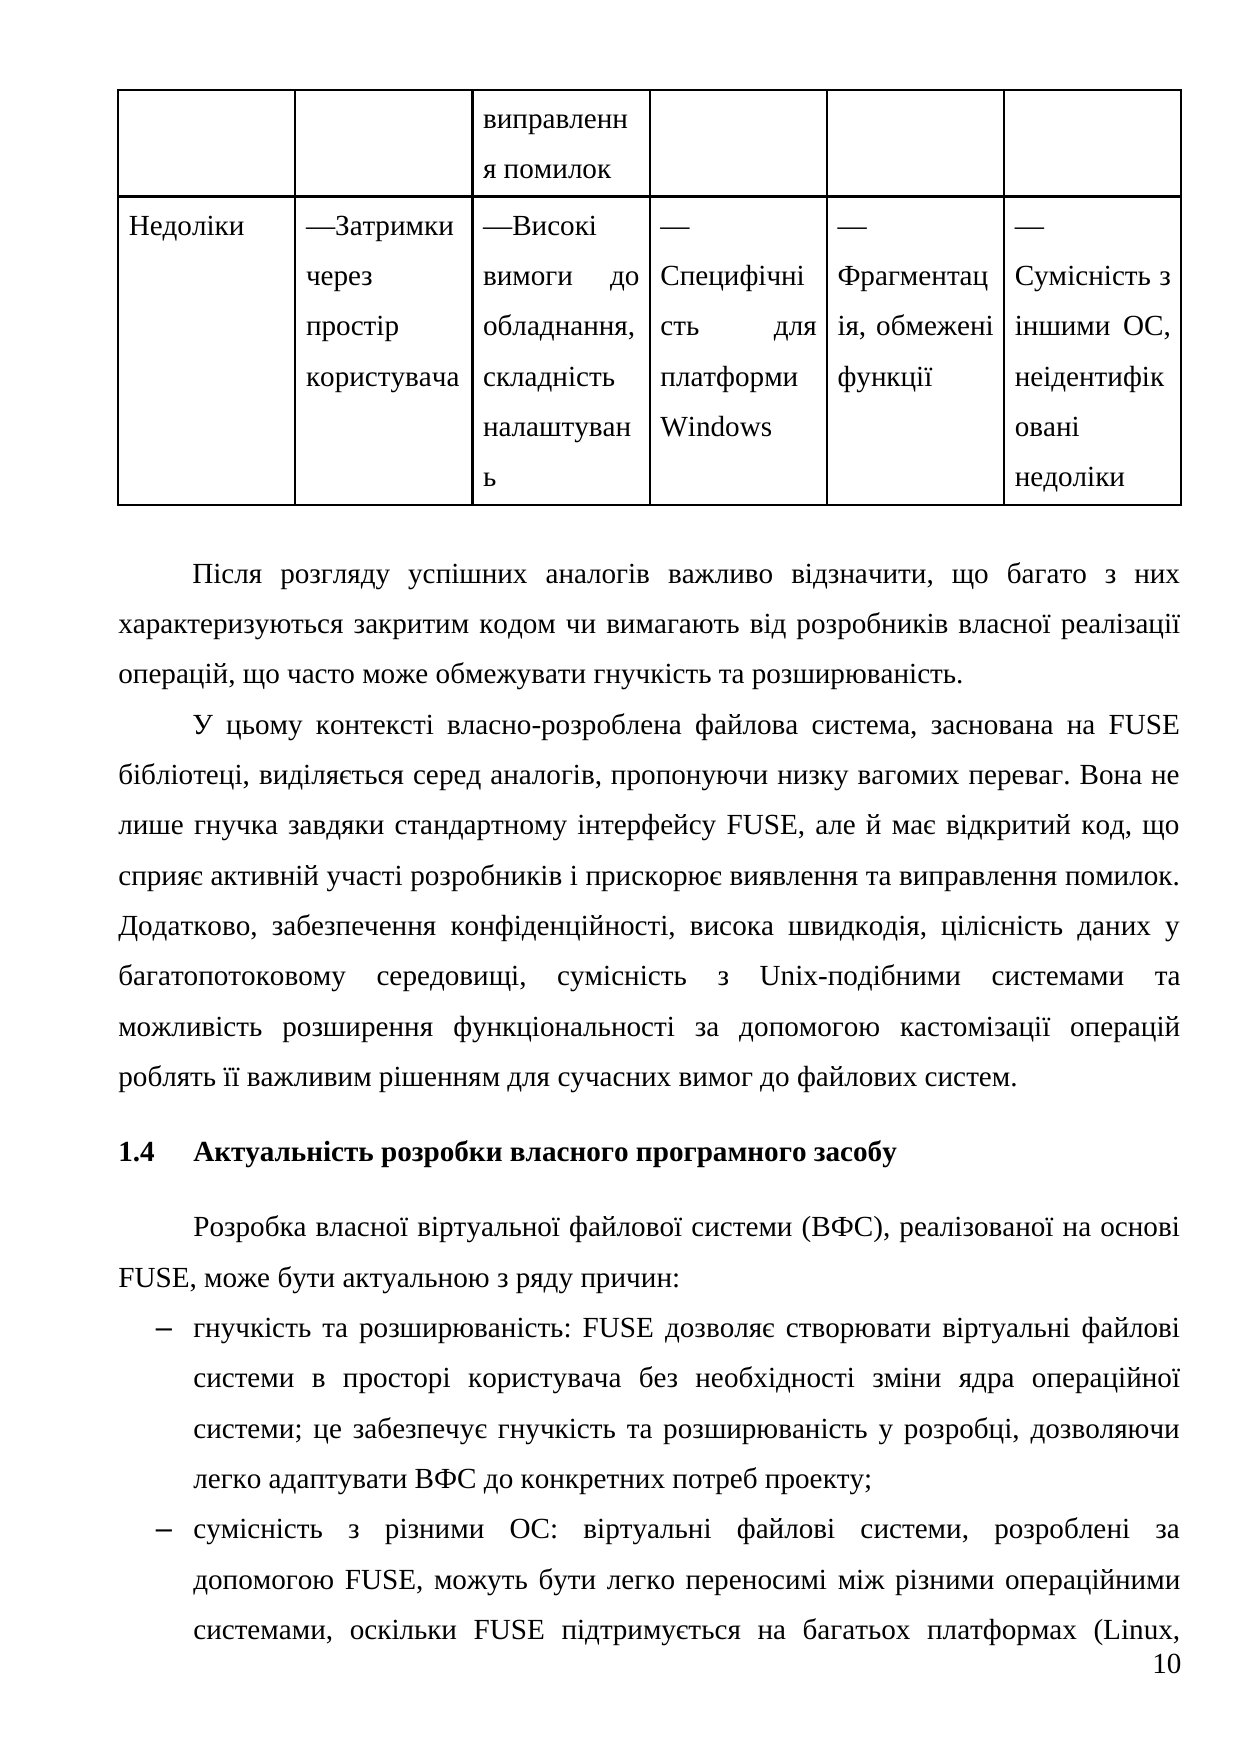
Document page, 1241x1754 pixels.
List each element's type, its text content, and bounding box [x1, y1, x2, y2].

table_cell —Затримки через простір користувача [296, 198, 471, 503]
text Розробка власної віртуальної файлової системи (ВФС), реалізованої на основі FUSE, може бути актуальною з ряду причин: [118, 1209, 1181, 1293]
table_cell [296, 91, 471, 195]
table_cell —Специфічність для платформи Windows [651, 198, 826, 503]
table_cell [1005, 91, 1180, 195]
table_cell Недоліки [119, 198, 294, 503]
table_cell —Сумісність з іншими ОС, неідентифіковані недоліки [1005, 198, 1180, 503]
text У цьому контексті власно-розроблена файлова система, заснована на FUSE бібліотеці, виділяється серед аналогів, пропонуючи низку вагомих переваг. Вона не лише гнучка завдяки стандартному інтерфейсу FUSE, але й має відкритий код, що сприяє активній участі розробників і прискорює виявлення та виправлення помилок. Додатково, забезпечення конфіденційності, висока швидкодія, цілісність даних у багатопотоковому середовищі, сумісність з Unix-подібними системами та можливість розширення функціональності за допомогою кастомізації операцій роблять її важливим рішенням для сучасних вимог до файлових систем. [118, 707, 1181, 1092]
text Після розгляду успішних аналогів важливо відзначити, що багато з них характеризуються закритим кодом чи вимагають від розробників власної реалізації операцій, що часто може обмежувати гнучкість та розширюваність. [118, 556, 1181, 690]
table_cell —Високі вимоги до обладнання, складність налаштувань [474, 198, 649, 503]
table_cell [651, 91, 826, 195]
list гнучкість та розширюваність: FUSE дозволяє створювати віртуальні файлові системи в просторі користувача без необхідності зміни ядра операційної системи; це забезпечує гнучкість та розширюваність у розробці, дозволяючи легко адаптувати ВФС до конкретних потреб проекту; [156, 1310, 1181, 1495]
table_cell виправлення помилок [474, 91, 649, 195]
table_cell —Фрагментація, обмежені функції [828, 198, 1003, 503]
subtitle Актуальність розробки власного програмного засобу [118, 1134, 1181, 1168]
table_cell [828, 91, 1003, 195]
list сумісність з різними ОС: віртуальні файлові системи, розроблені за допомогою FUSE, можуть бути легко переносимі між різними операційними системами, оскільки FUSE підтримується на багатьох платформах (Linux, [156, 1512, 1181, 1646]
table_cell [119, 91, 294, 195]
